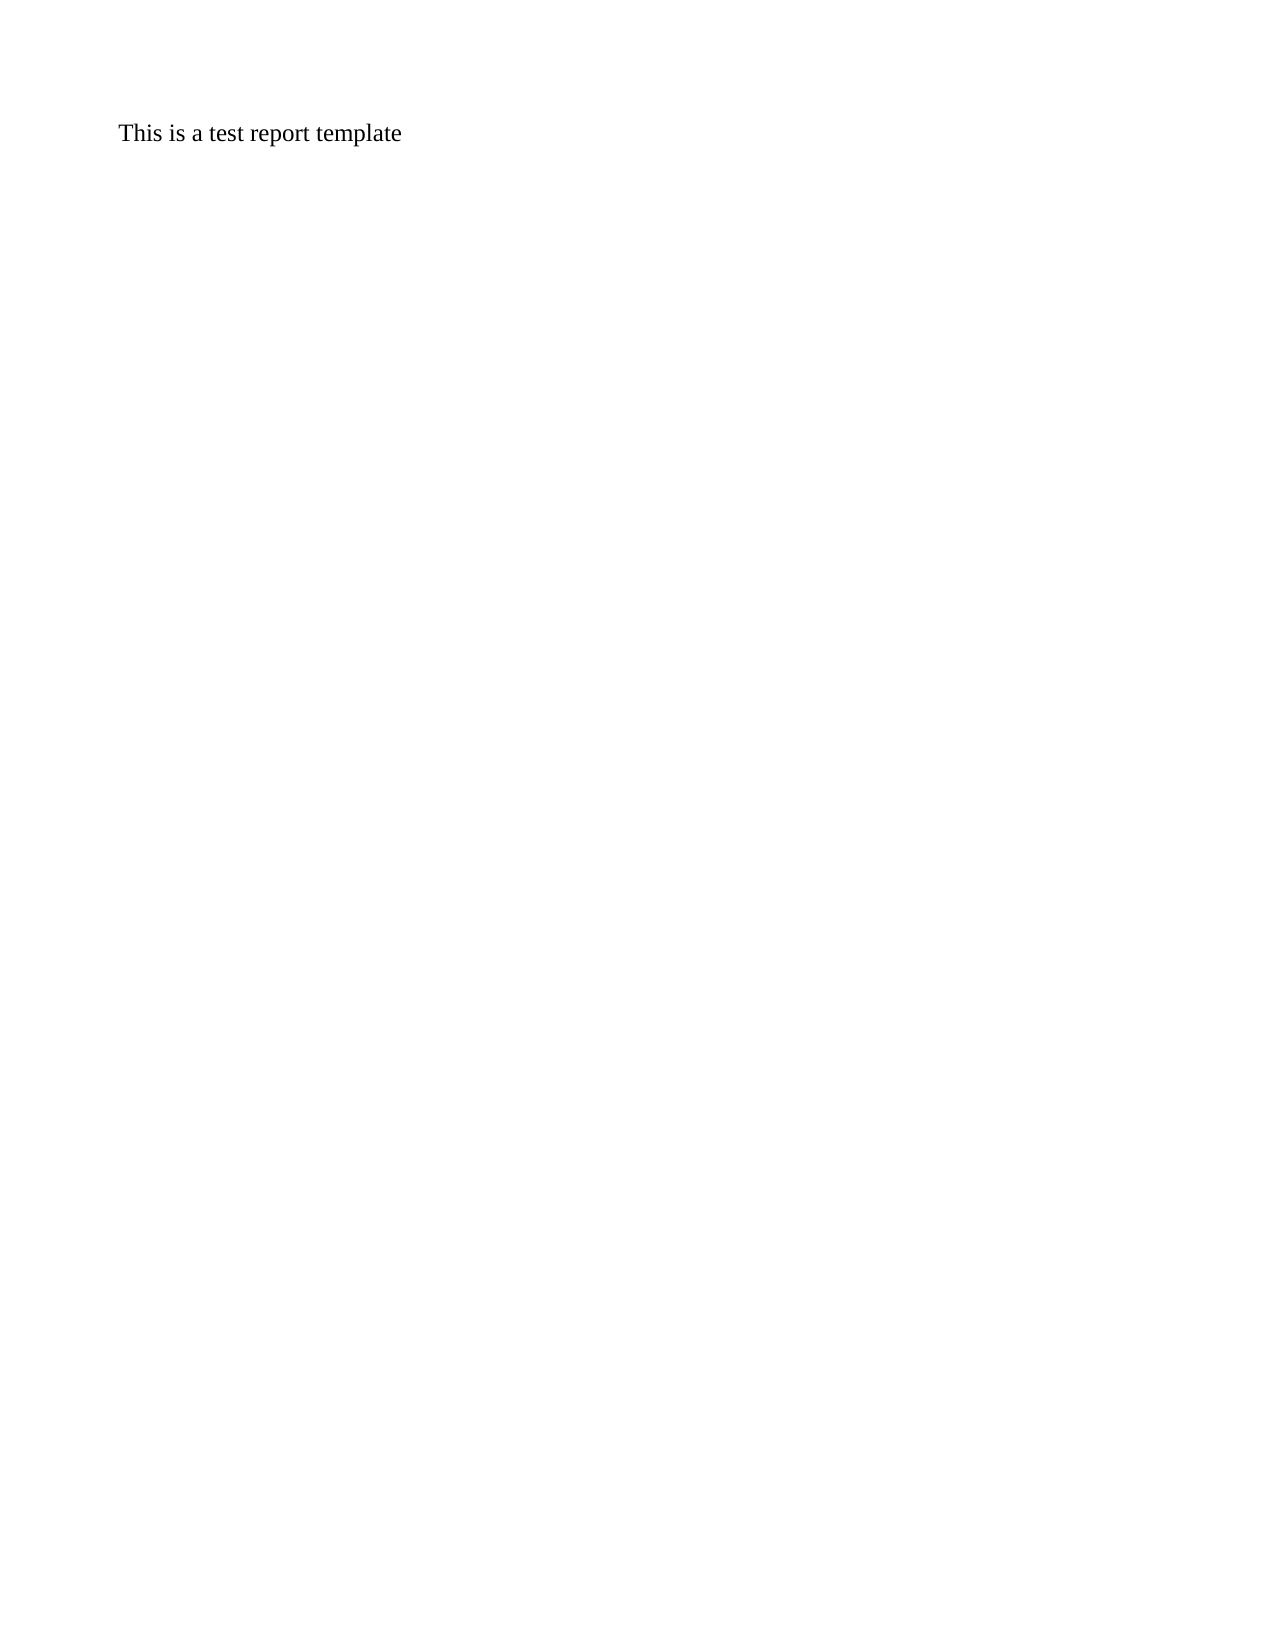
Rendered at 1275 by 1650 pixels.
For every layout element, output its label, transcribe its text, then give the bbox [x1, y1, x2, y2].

text This is a test report template [118, 118, 1157, 147]
